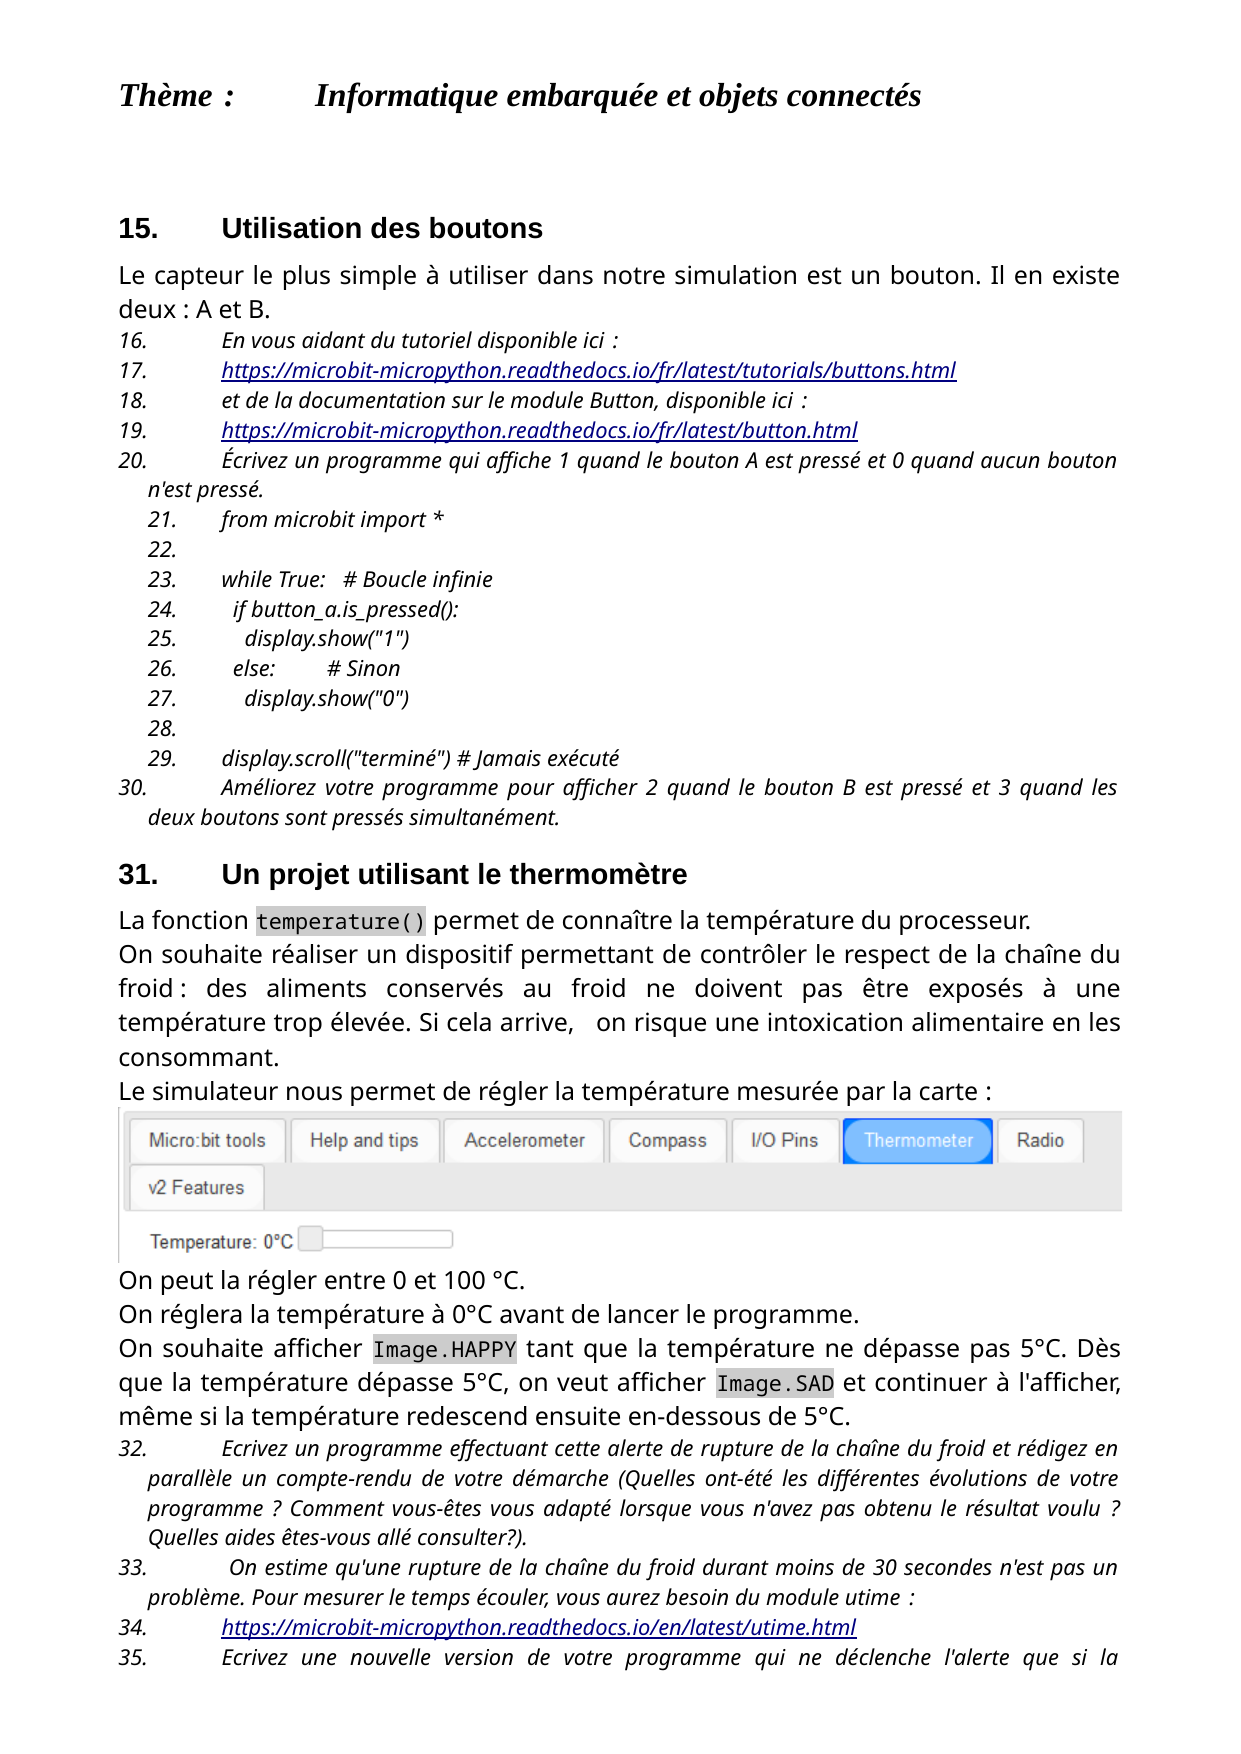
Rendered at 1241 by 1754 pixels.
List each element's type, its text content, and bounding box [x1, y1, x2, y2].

subtitle https://microbit-micropython.readthedocs.io/en/latest/utime.html [118, 1612, 1122, 1642]
subtitle display.show("1") [148, 623, 1122, 653]
subtitle while True: # Boucle infinie [148, 564, 1122, 593]
subtitle Ecrivez une nouvelle version de votre programme qui ne déclenche l'alerte que si la [118, 1642, 1122, 1671]
text La fonction temperature() permet de connaître la température du processeur. [118, 903, 1122, 937]
subtitle Utilisation des boutons [118, 211, 1122, 245]
subtitle https://microbit-micropython.readthedocs.io/fr/latest/tutorials/buttons.html [118, 355, 1122, 385]
text Le simulateur nous permet de régler la température mesurée par la carte : [118, 1073, 1122, 1107]
subtitle On estime qu'une rupture de la chaîne du froid durant moins de 30 secondes n'est pas un problème. Pour mesurer le temps écouler, vous aurez besoin du module utime : [118, 1552, 1122, 1612]
text On peut la régler entre 0 et 100 °C. [118, 1263, 1122, 1297]
subtitle Améliorez votre programme pour afficher 2 quand le bouton B est pressé et 3 quand les deux boutons sont pressés simultanément. [118, 772, 1122, 832]
subtitle else: # Sinon [148, 653, 1122, 683]
text On souhaite réaliser un dispositif permettant de contrôler le respect de la chaîne du froid : des aliments conservés au froid ne doivent pas être exposés à une température trop élevée. Si cela arrive, on risque une intoxication alimentaire en les consommant. [118, 937, 1122, 1073]
text On souhaite afficher Image.HAPPY tant que la température ne dépasse pas 5°C. Dès que la température dépasse 5°C, on veut afficher Image.SAD et continuer à l'afficher, même si la température redescend ensuite en-dessous de 5°C. [118, 1331, 1122, 1433]
subtitle En vous aidant du tutoriel disponible ici : [118, 325, 1122, 355]
text Le capteur le plus simple à utiliser dans notre simulation est un bouton. Il en existe deux : A et B. [118, 257, 1122, 325]
subtitle if button_a.is_pressed(): [148, 593, 1122, 623]
subtitle et de la documentation sur le module Button, disponible ici : [118, 385, 1122, 415]
subtitle display.show("0") [148, 683, 1122, 713]
text On réglera la température à 0°C avant de lancer le programme. [118, 1297, 1122, 1331]
subtitle Ecrivez un programme effectuant cette alerte de rupture de la chaîne du froid et rédigez en parallèle un compte-rendu de votre démarche (Quelles ont-été les différentes évolutions de votre programme ? Comment vous-êtes vous adapté lorsque vous n'avez pas obtenu le résultat voulu ? Quelles aides êtes-vous allé consulter?). [118, 1433, 1122, 1552]
subtitle https://microbit-micropython.readthedocs.io/fr/latest/button.html [118, 415, 1122, 444]
subtitle display.scroll("terminé") # Jamais exécuté [148, 742, 1122, 772]
subtitle from microbit import * [148, 504, 1122, 534]
subtitle Écrivez un programme qui affiche 1 quand le bouton A est pressé et 0 quand aucun bouton n'est pressé. [118, 444, 1122, 504]
subtitle Un projet utilisant le thermomètre [118, 857, 1122, 890]
